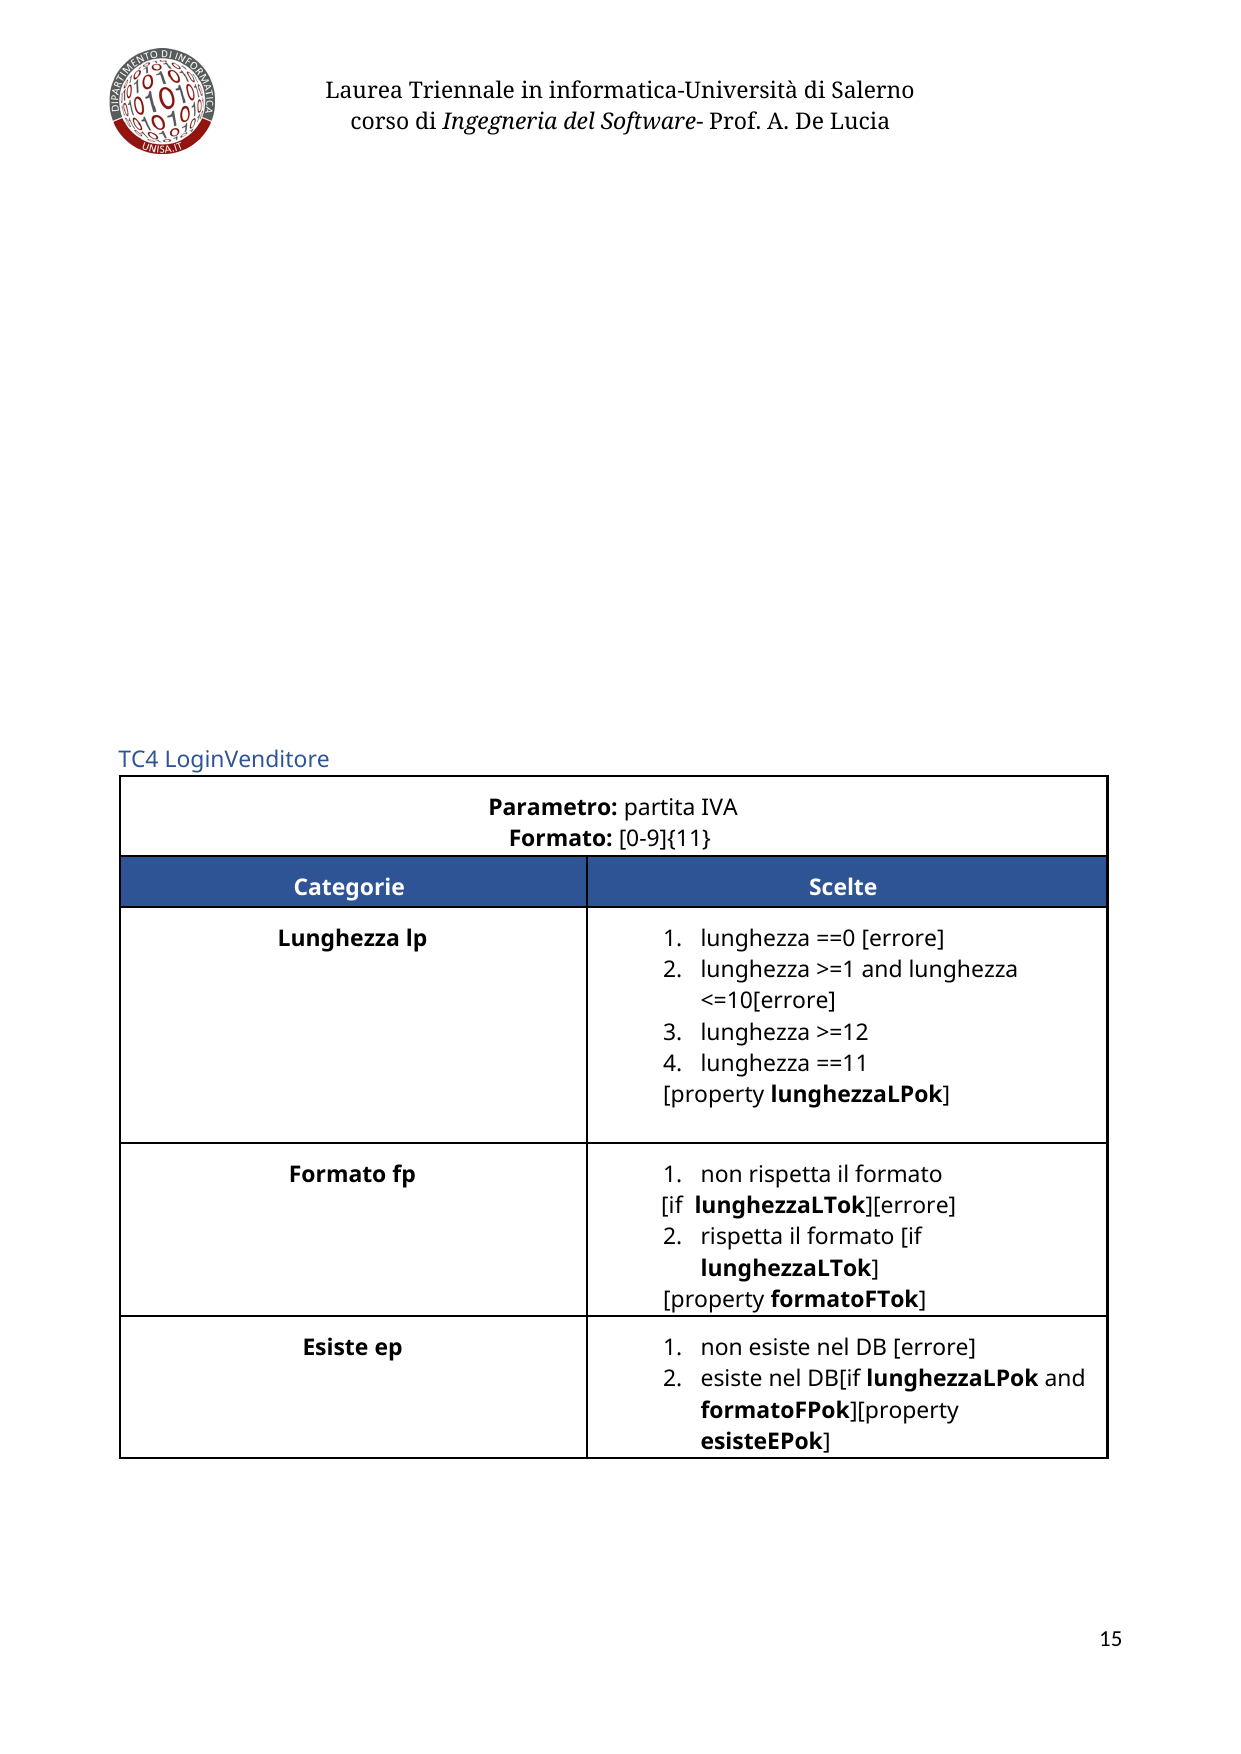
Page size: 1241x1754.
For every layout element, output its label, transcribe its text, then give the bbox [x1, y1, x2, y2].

table_header Parametro: partita IVA Formato: [0-9]{11} [121, 777, 1106, 855]
table_cell non esiste nel DB [errore] esiste nel DB[if lunghezzaLPok and formatoFPok][property esisteEPok] [588, 1317, 1106, 1457]
table_cell non rispetta il formato [if lunghezzaLTok][errore] rispetta il formato [if lunghezzaLTok] [property formatoFTok] [588, 1144, 1106, 1315]
table_cell Categorie [121, 857, 586, 906]
table_cell Lunghezza lp [121, 908, 586, 1142]
table_cell lunghezza ==0 [errore] lunghezza >=1 and lunghezza <=10[errore] lunghezza >=12 lunghezza ==11 [property lunghezzaLPok] [588, 908, 1106, 1142]
table_cell Esiste ep [121, 1317, 586, 1457]
table_cell Formato fp [121, 1144, 586, 1315]
subtitle TC4 LoginVenditore [118, 743, 1122, 775]
table_cell Scelte [588, 857, 1106, 906]
